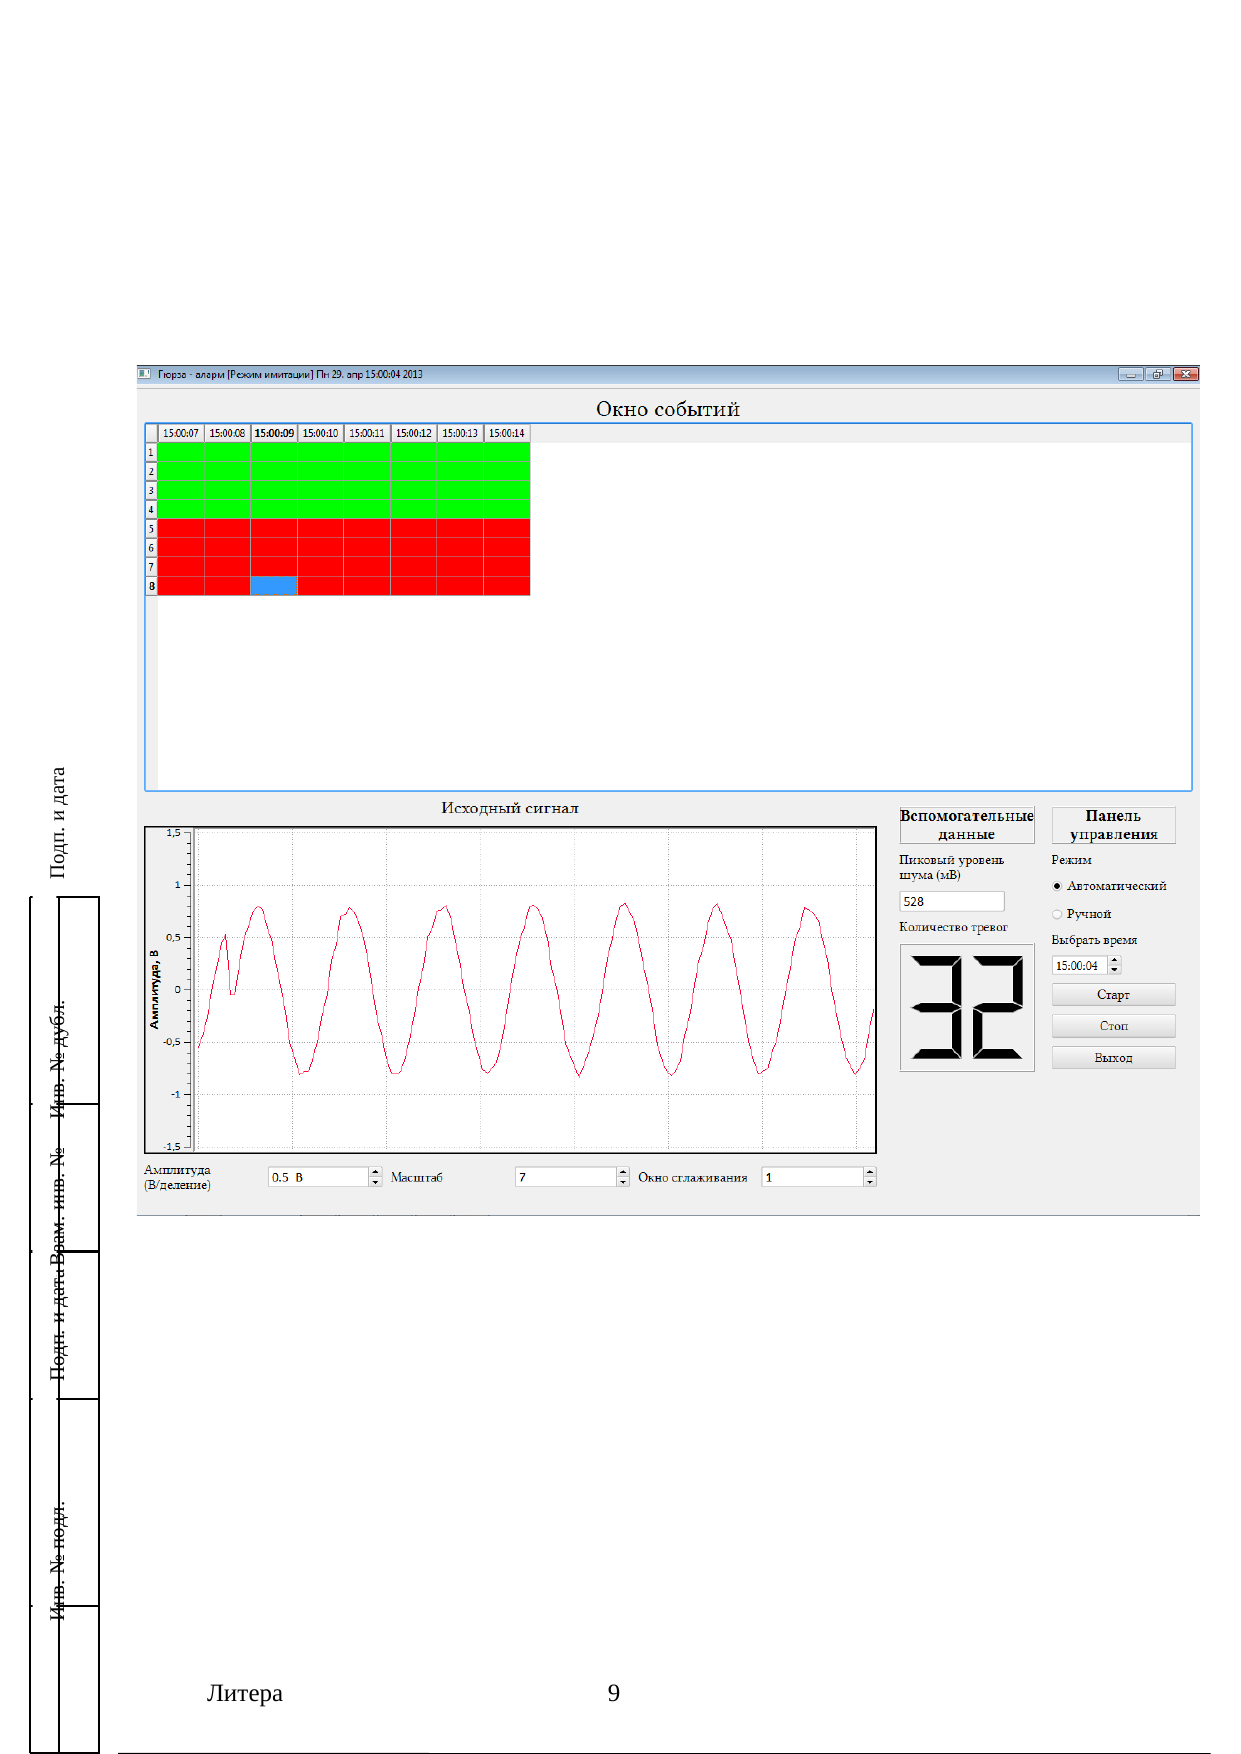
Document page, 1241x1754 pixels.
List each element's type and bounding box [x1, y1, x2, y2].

picture [136, 365, 1200, 1216]
